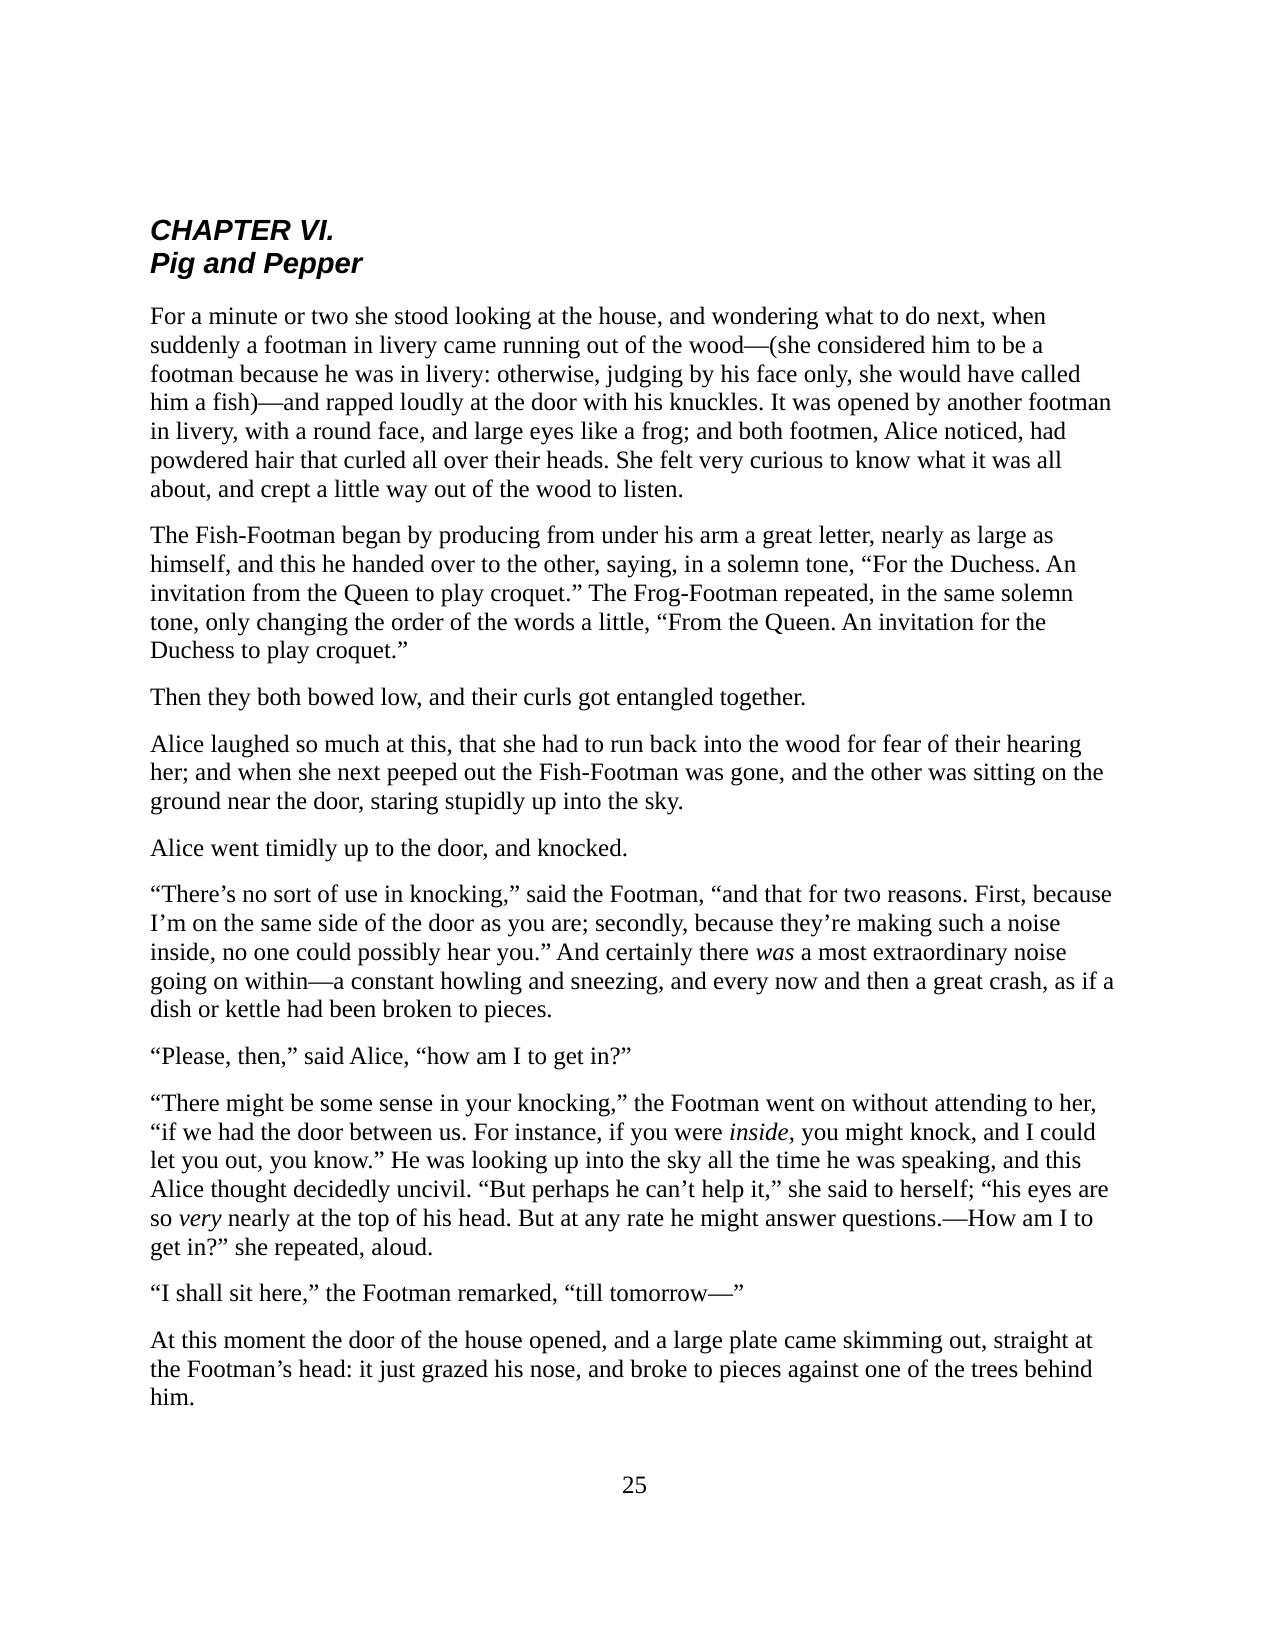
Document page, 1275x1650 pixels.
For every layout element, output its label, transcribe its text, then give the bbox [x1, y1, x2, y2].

text “There might be some sense in your knocking,” the Footman went on without attending to her, “if we had the door between us. For instance, if you were inside, you might knock, and I could let you out, you know.” He was looking up into the sky all the time he was speaking, and this Alice thought decidedly uncivil. “But perhaps he can’t help it,” she said to herself; “his eyes are so very nearly at the top of his head. But at any rate he might answer questions.—How am I to get in?” she repeated, aloud. [150, 1088, 1125, 1260]
text The Fish-Footman began by producing from under his arm a great letter, nearly as large as himself, and this he handed over to the other, saying, in a solemn tone, “For the Duchess. An invitation from the Queen to play croquet.” The Frog-Footman repeated, in the same solemn tone, only changing the order of the words a little, “From the Queen. An invitation for the Duchess to play croquet.” [150, 520, 1125, 664]
text At this moment the door of the house opened, and a large plate came skimming out, straight at the Footman’s head: it just grazed his nose, and broke to pieces against one of the trees behind him. [150, 1325, 1125, 1411]
subtitle CHAPTER VI. Pig and Pepper [150, 213, 1125, 280]
text “Please, then,” said Alice, “how am I to get in?” [150, 1041, 1125, 1070]
text “There’s no sort of use in knocking,” said the Footman, “and that for two reasons. First, because I’m on the same side of the door as you are; secondly, because they’re making such a noise inside, no one could possibly hear you.” And certainly there was a most extraordinary noise going on within—a constant howling and sneezing, and every now and then a great crash, as if a dish or kettle had been broken to pieces. [150, 879, 1125, 1023]
text Alice went timidly up to the door, and knocked. [150, 833, 1125, 862]
text Then they both bowed low, and their curls got entangled together. [150, 682, 1125, 711]
text For a minute or two she stood looking at the house, and wondering what to do next, when suddenly a footman in livery came running out of the wood—(she considered him to be a footman because he was in livery: otherwise, judging by his face only, she would have called him a fish)—and rapped loudly at the door with his knuckles. It was opened by another footman in livery, with a round face, and large eyes like a frog; and both footmen, Alice noticed, had powdered hair that curled all over their heads. She felt very curious to know what it was all about, and crept a little way out of the wood to listen. [150, 301, 1125, 502]
text “I shall sit here,” the Footman remarked, “till tomorrow—” [150, 1278, 1125, 1307]
text Alice laughed so much at this, that she had to run back into the wood for fear of their hearing her; and when she next peeped out the Fish-Footman was gone, and the other was sitting on the ground near the door, staring stupidly up into the sky. [150, 729, 1125, 815]
